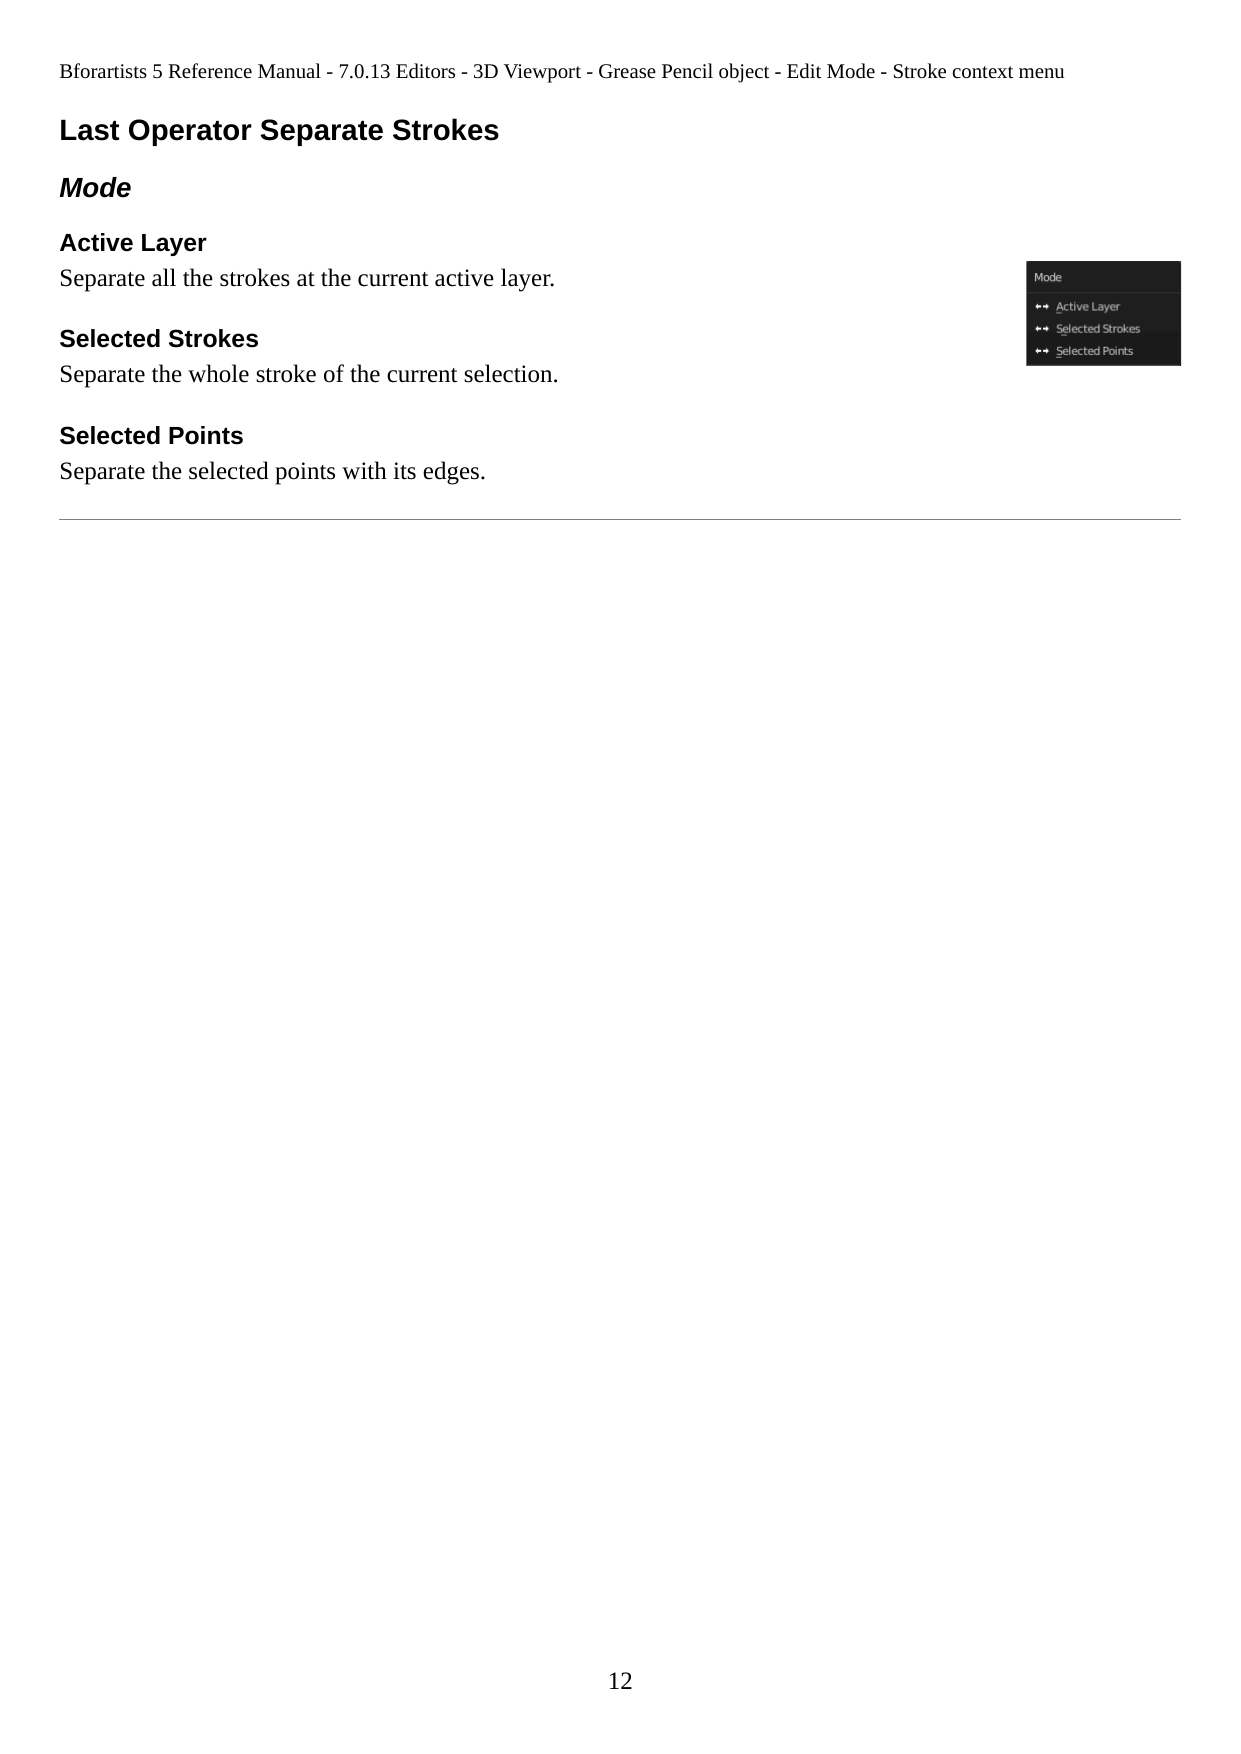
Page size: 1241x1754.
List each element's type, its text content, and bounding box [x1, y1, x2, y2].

text Separate all the strokes at the current active layer. [59, 263, 1026, 292]
subtitle Mode [59, 171, 1181, 203]
subtitle Selected Strokes [59, 324, 1026, 353]
text Separate the whole stroke of the current selection. [59, 359, 1181, 388]
picture [1026, 261, 1182, 366]
subtitle Active Layer [59, 228, 1181, 257]
subtitle Last Operator Separate Strokes [59, 113, 1181, 146]
subtitle Selected Points [59, 421, 1181, 449]
text Separate the selected points with its edges. [59, 456, 1181, 484]
